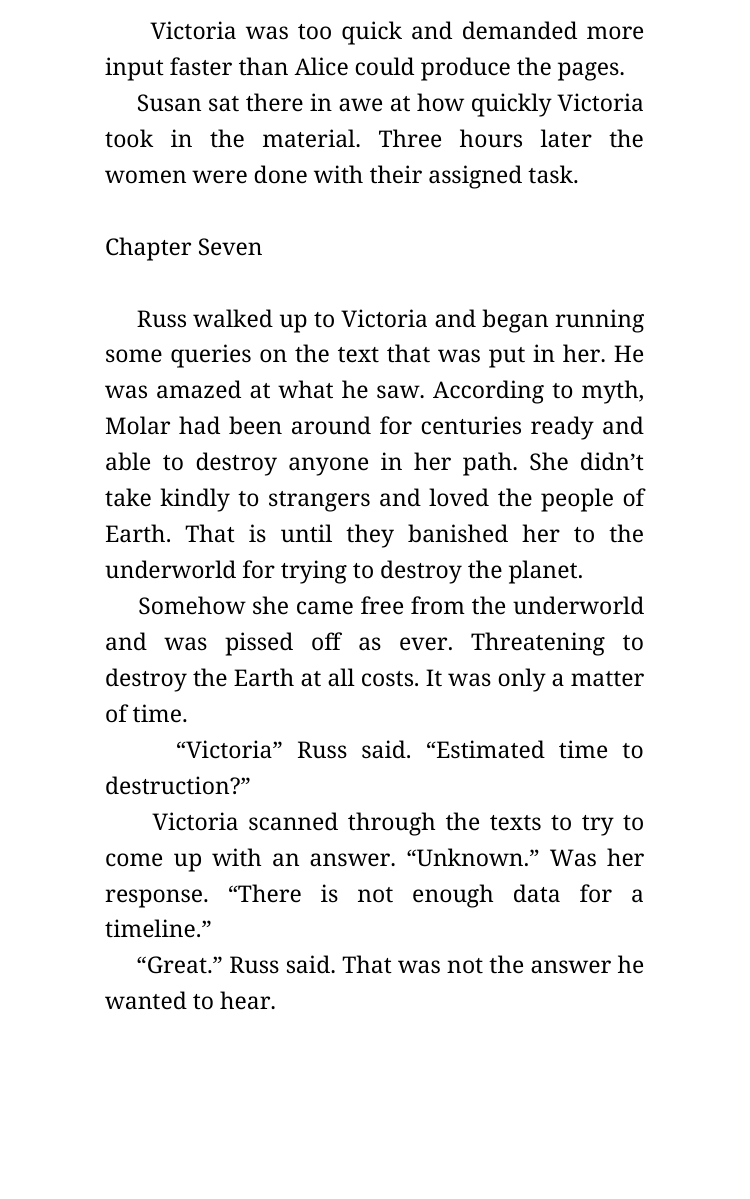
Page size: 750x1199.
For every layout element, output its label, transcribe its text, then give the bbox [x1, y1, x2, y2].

text “Victoria” Russ said. “Estimated time to destruction?” [105, 734, 645, 801]
text Chapter Seven [105, 231, 645, 262]
text Victoria was too quick and demanded more input faster than Alice could produce the pages. [105, 15, 645, 82]
text Susan sat there in awe at how quickly Victoria took in the material. Three hours later the women were done with their assigned task. [105, 87, 645, 190]
text Russ walked up to Victoria and began running some queries on the text that was put in her. He was amazed at what he saw. According to myth, Molar had been around for centuries ready and able to destroy anyone in her path. She didn’t take kindly to strangers and loved the people of Earth. That is until they banished her to the underworld for trying to destroy the planet. [105, 302, 645, 585]
text Somehow she came free from the underworld and was pissed off as ever. Threatening to destroy the Earth at all costs. It was only a matter of time. [105, 590, 645, 729]
text “Great.” Russ said. That was not the answer he wanted to hear. [105, 949, 645, 1017]
text Victoria scanned through the texts to try to come up with an answer. “Unknown.” Was her response. “There is not enough data for a timeline.” [105, 806, 645, 945]
